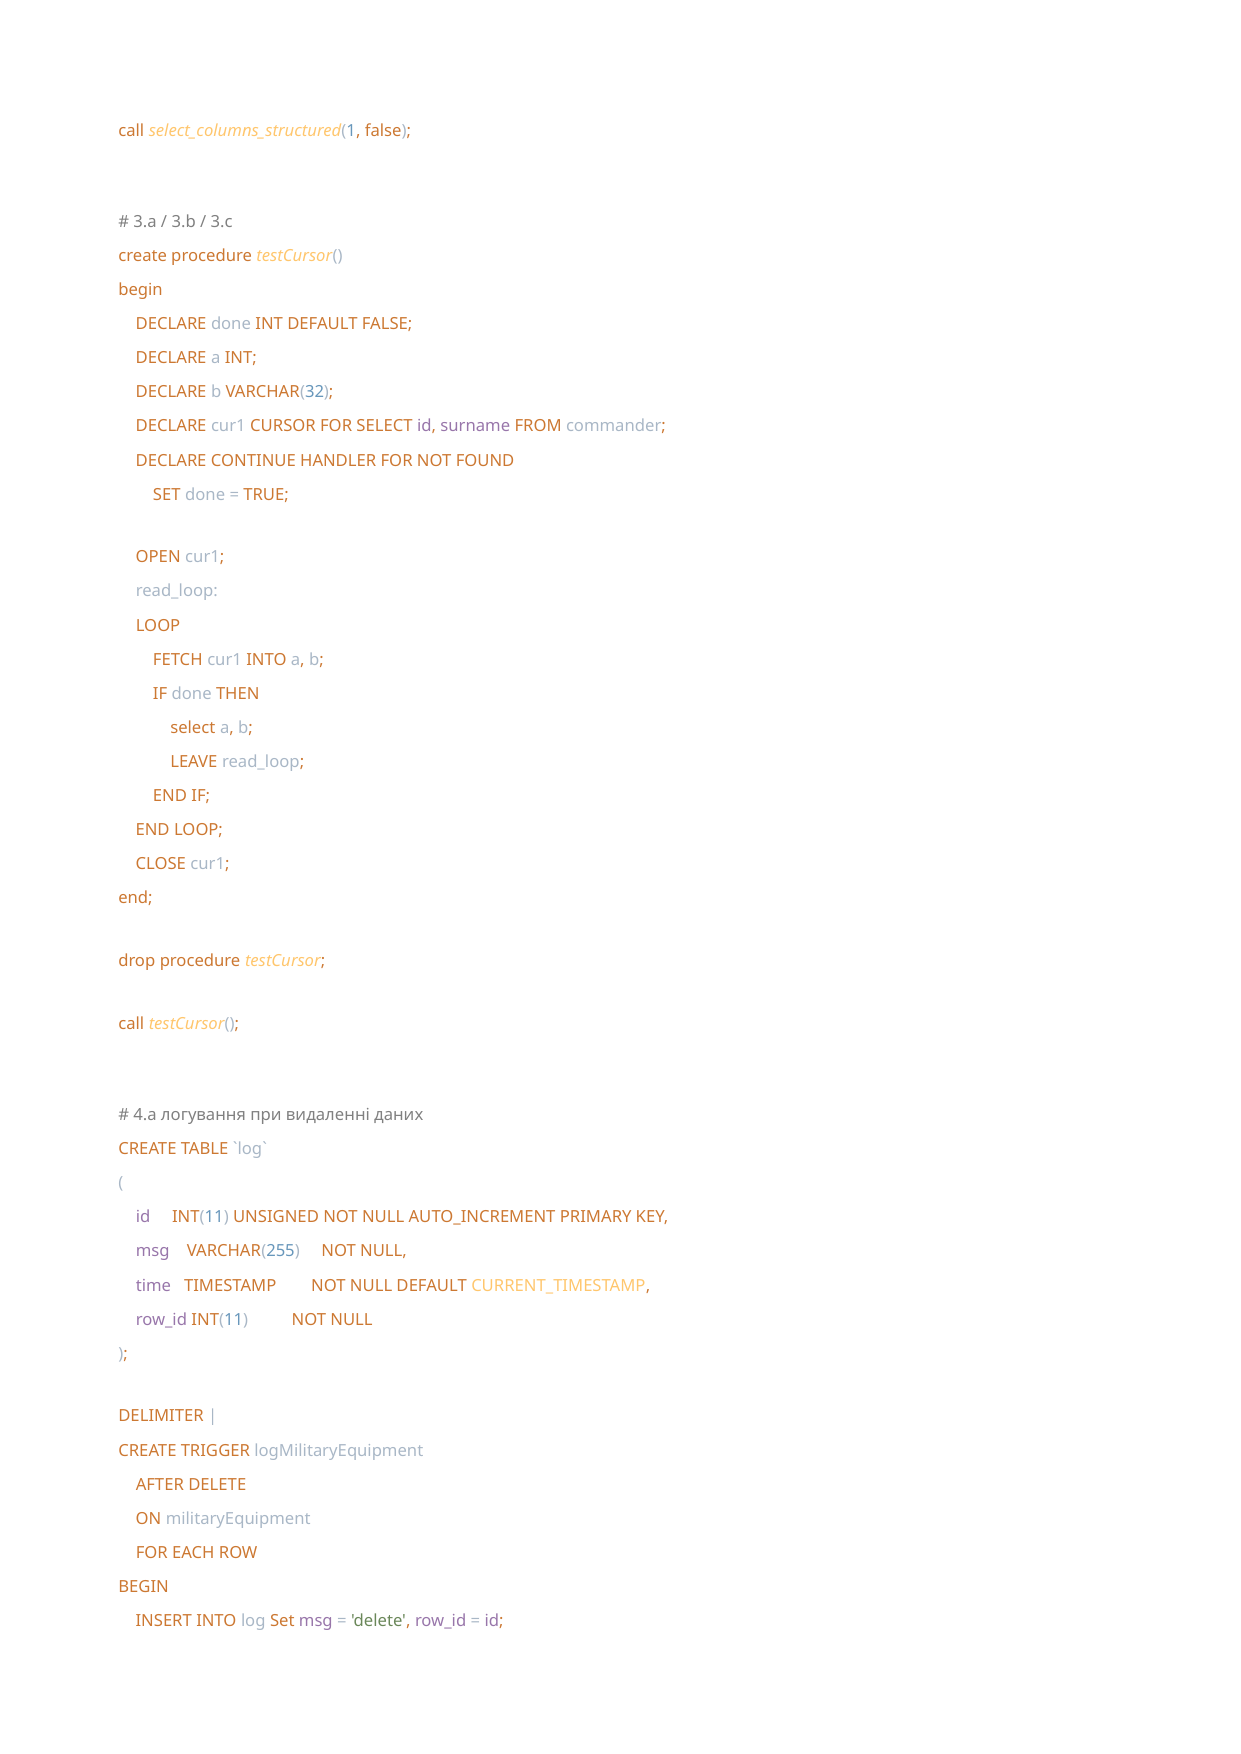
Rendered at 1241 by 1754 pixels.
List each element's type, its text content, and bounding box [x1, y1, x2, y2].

text call select_columns_structured(1, false); # 3.a / 3.b / 3.c create procedure testCursor() begin DECLARE done INT DEFAULT FALSE; DECLARE a INT; DECLARE b VARCHAR(32); DECLARE cur1 CURSOR FOR SELECT id, surname FROM commander; DECLARE CONTINUE HANDLER FOR NOT FOUND SET done = TRUE; OPEN cur1; read_loop: LOOP FETCH cur1 INTO a, b; IF done THEN select a, b; LEAVE read_loop; END IF; END LOOP; CLOSE cur1; end; drop procedure testCursor; call testCursor(); # 4.a логування при видаленні даних CREATE TABLE `log` ( id INT(11) UNSIGNED NOT NULL AUTO_INCREMENT PRIMARY KEY, msg VARCHAR(255) NOT NULL, time TIMESTAMP NOT NULL DEFAULT CURRENT_TIMESTAMP, row_id INT(11) NOT NULL ); DELIMITER | CREATE TRIGGER logMilitaryEquipment AFTER DELETE ON militaryEquipment FOR EACH ROW BEGIN INSERT INTO log Set msg = 'delete', row_id = id; [118, 118, 1122, 1631]
